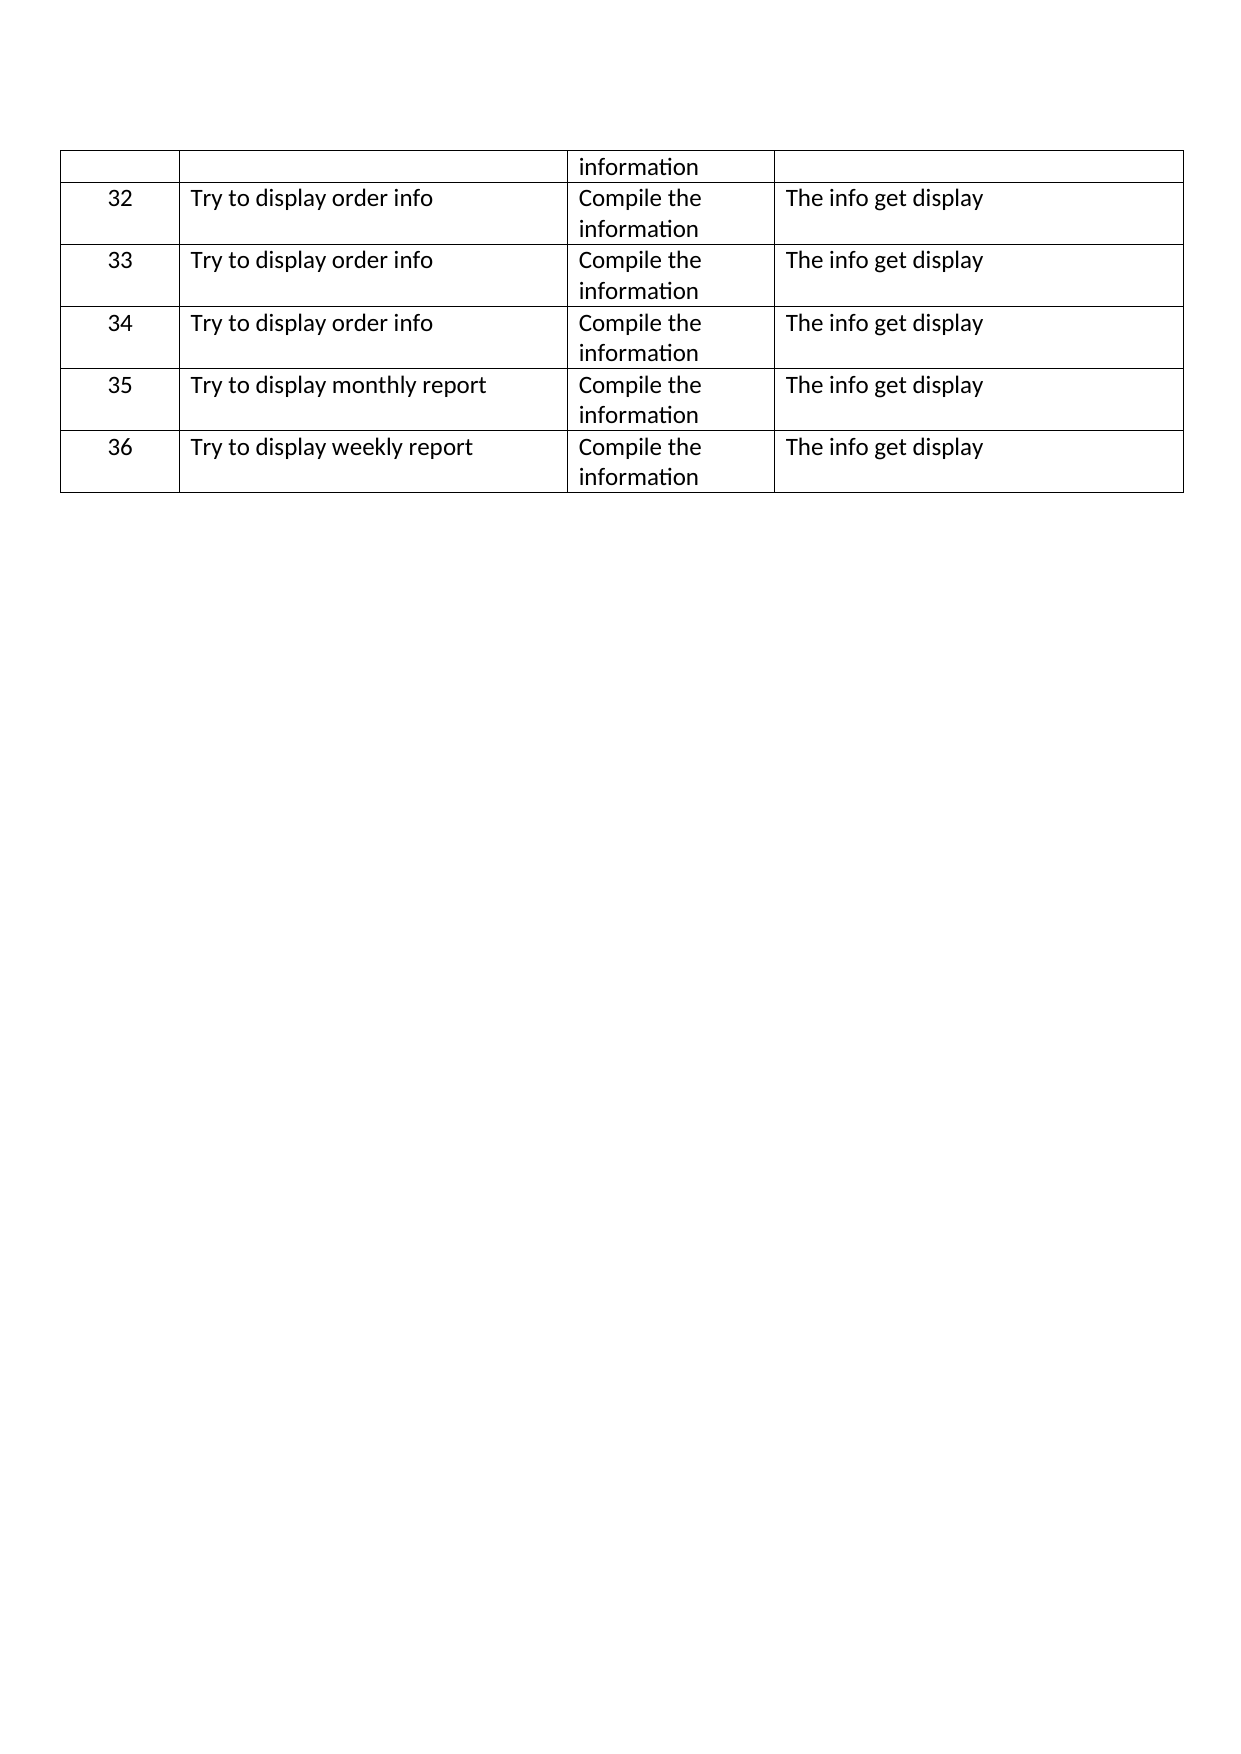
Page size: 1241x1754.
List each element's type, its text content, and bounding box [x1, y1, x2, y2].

table_cell [180, 151, 567, 182]
table_cell Try to display weekly report [180, 431, 567, 492]
table_cell Compile the information [568, 431, 774, 492]
table_cell Compile the information [568, 369, 774, 430]
table_cell The info get display [775, 245, 1183, 306]
table_cell Try to display order info [180, 183, 567, 244]
table_cell Try to display order info [180, 307, 567, 368]
table_cell information [568, 151, 774, 182]
table_cell The info get display [775, 431, 1183, 492]
table_cell Try to display order info [180, 245, 567, 306]
table_cell [775, 151, 1183, 182]
table_cell The info get display [775, 307, 1183, 368]
table_cell 34 [61, 307, 179, 368]
table_cell Compile the information [568, 307, 774, 368]
table_cell 33 [61, 245, 179, 306]
table_cell 35 [61, 369, 179, 430]
table_cell [61, 151, 179, 182]
table_cell 32 [61, 183, 179, 244]
table_cell Compile the information [568, 245, 774, 306]
table_cell The info get display [775, 369, 1183, 430]
table_cell Try to display monthly report [180, 369, 567, 430]
table_cell Compile the information [568, 183, 774, 244]
table_cell The info get display [775, 183, 1183, 244]
table_cell 36 [61, 431, 179, 492]
